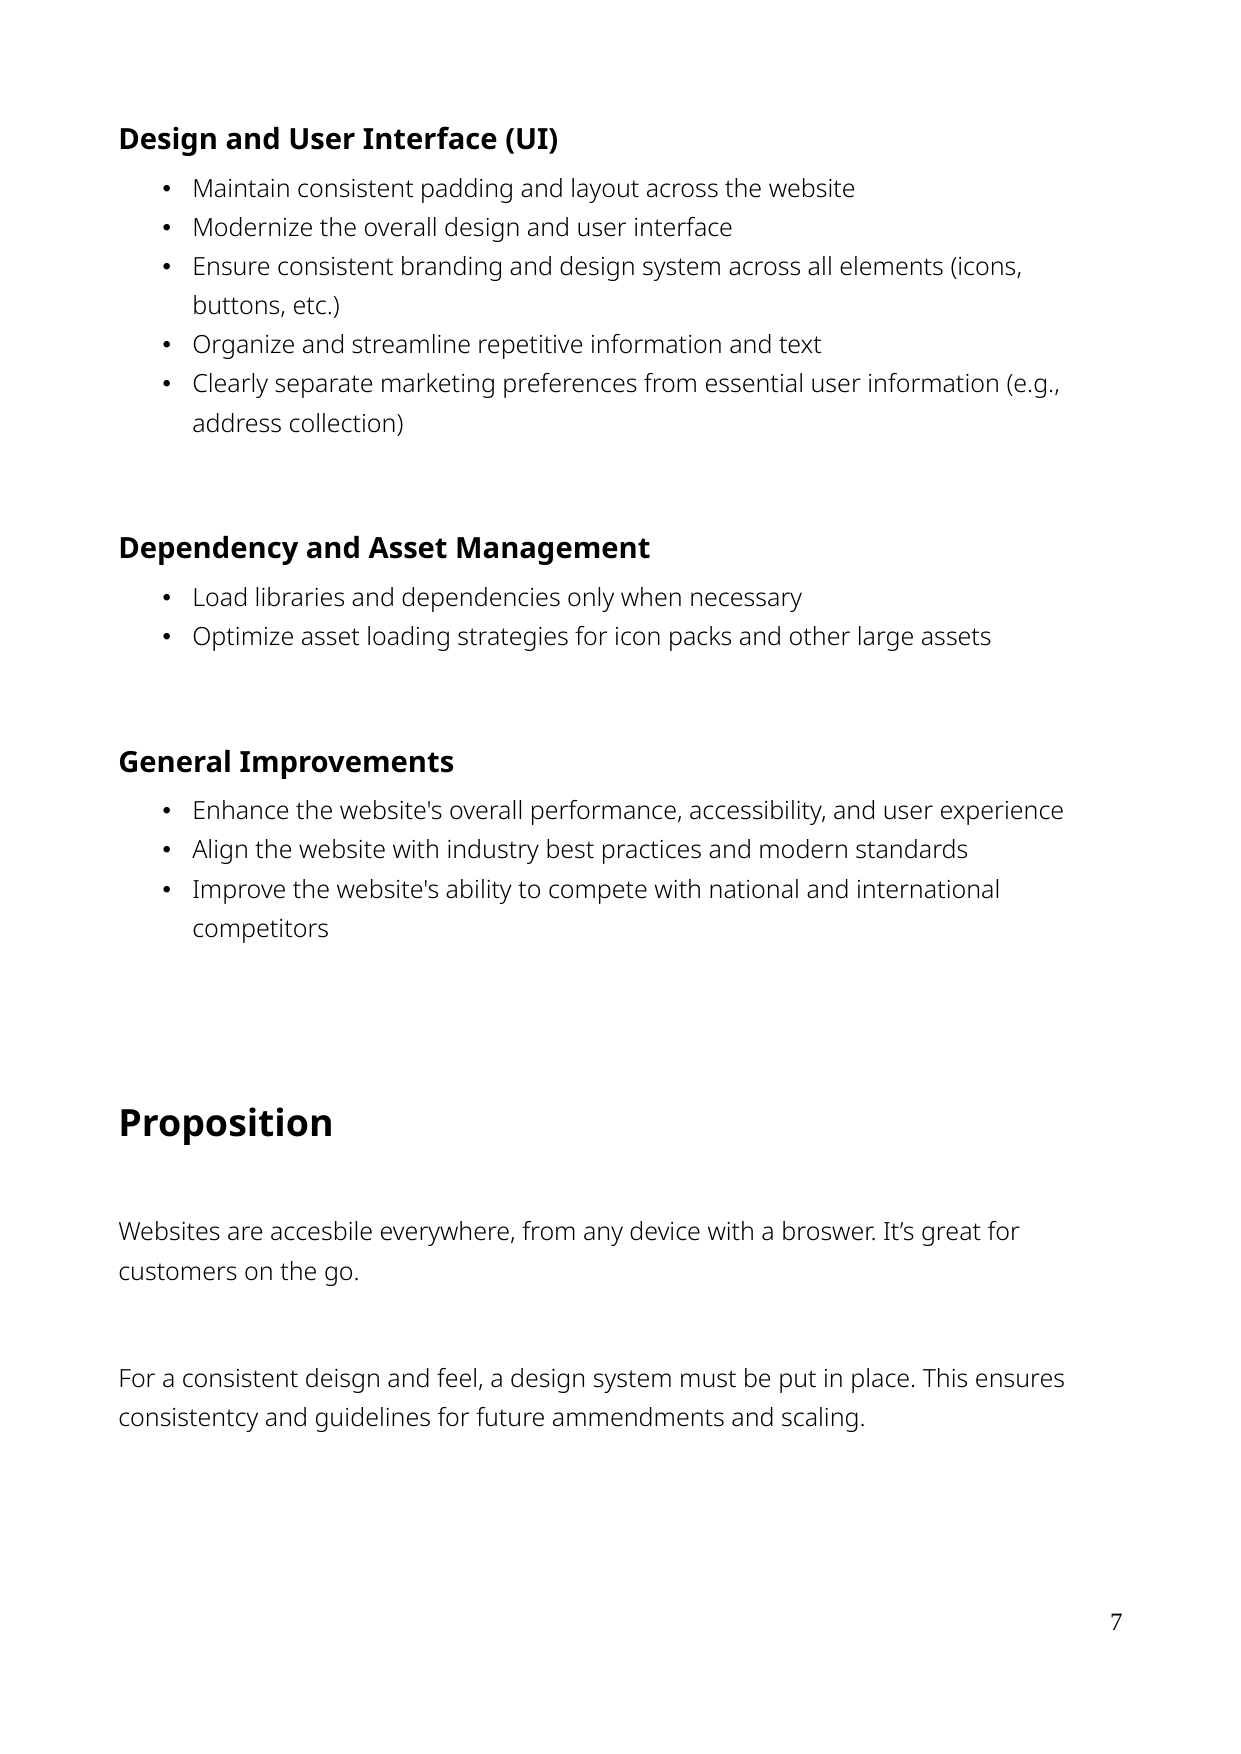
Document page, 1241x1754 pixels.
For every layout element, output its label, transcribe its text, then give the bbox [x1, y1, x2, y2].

list Load libraries and dependencies only when necessary [162, 579, 1122, 614]
list Modernize the overall design and user interface [162, 209, 1122, 243]
list Ensure consistent branding and design system across all elements (icons, buttons, etc.) [162, 249, 1122, 322]
subtitle Design and User Interface (UI) [118, 118, 1122, 158]
subtitle General Improvements [118, 741, 1122, 781]
text Websites are accesbile everywhere, from any device with a broswer. It’s great for customers on the go. [118, 1214, 1122, 1287]
text For a consistent deisgn and feel, a design system must be put in place. This ensures consistentcy and guidelines for future ammendments and scaling. [118, 1361, 1122, 1434]
list Enhance the website's overall performance, accessibility, and user experience [162, 793, 1122, 827]
subtitle Proposition [118, 1097, 1122, 1148]
list Align the website with industry best practices and modern standards [162, 832, 1122, 866]
list Maintain consistent padding and layout across the website [162, 170, 1122, 204]
subtitle Dependency and Asset Management [118, 527, 1122, 567]
list Organize and streamline repetitive information and text [162, 327, 1122, 361]
list Improve the website's ability to compete with national and international competitors [162, 871, 1122, 944]
list Optimize asset loading strategies for icon packs and other large assets [162, 619, 1122, 653]
list Clearly separate marketing preferences from essential user information (e.g., address collection) [162, 366, 1122, 439]
